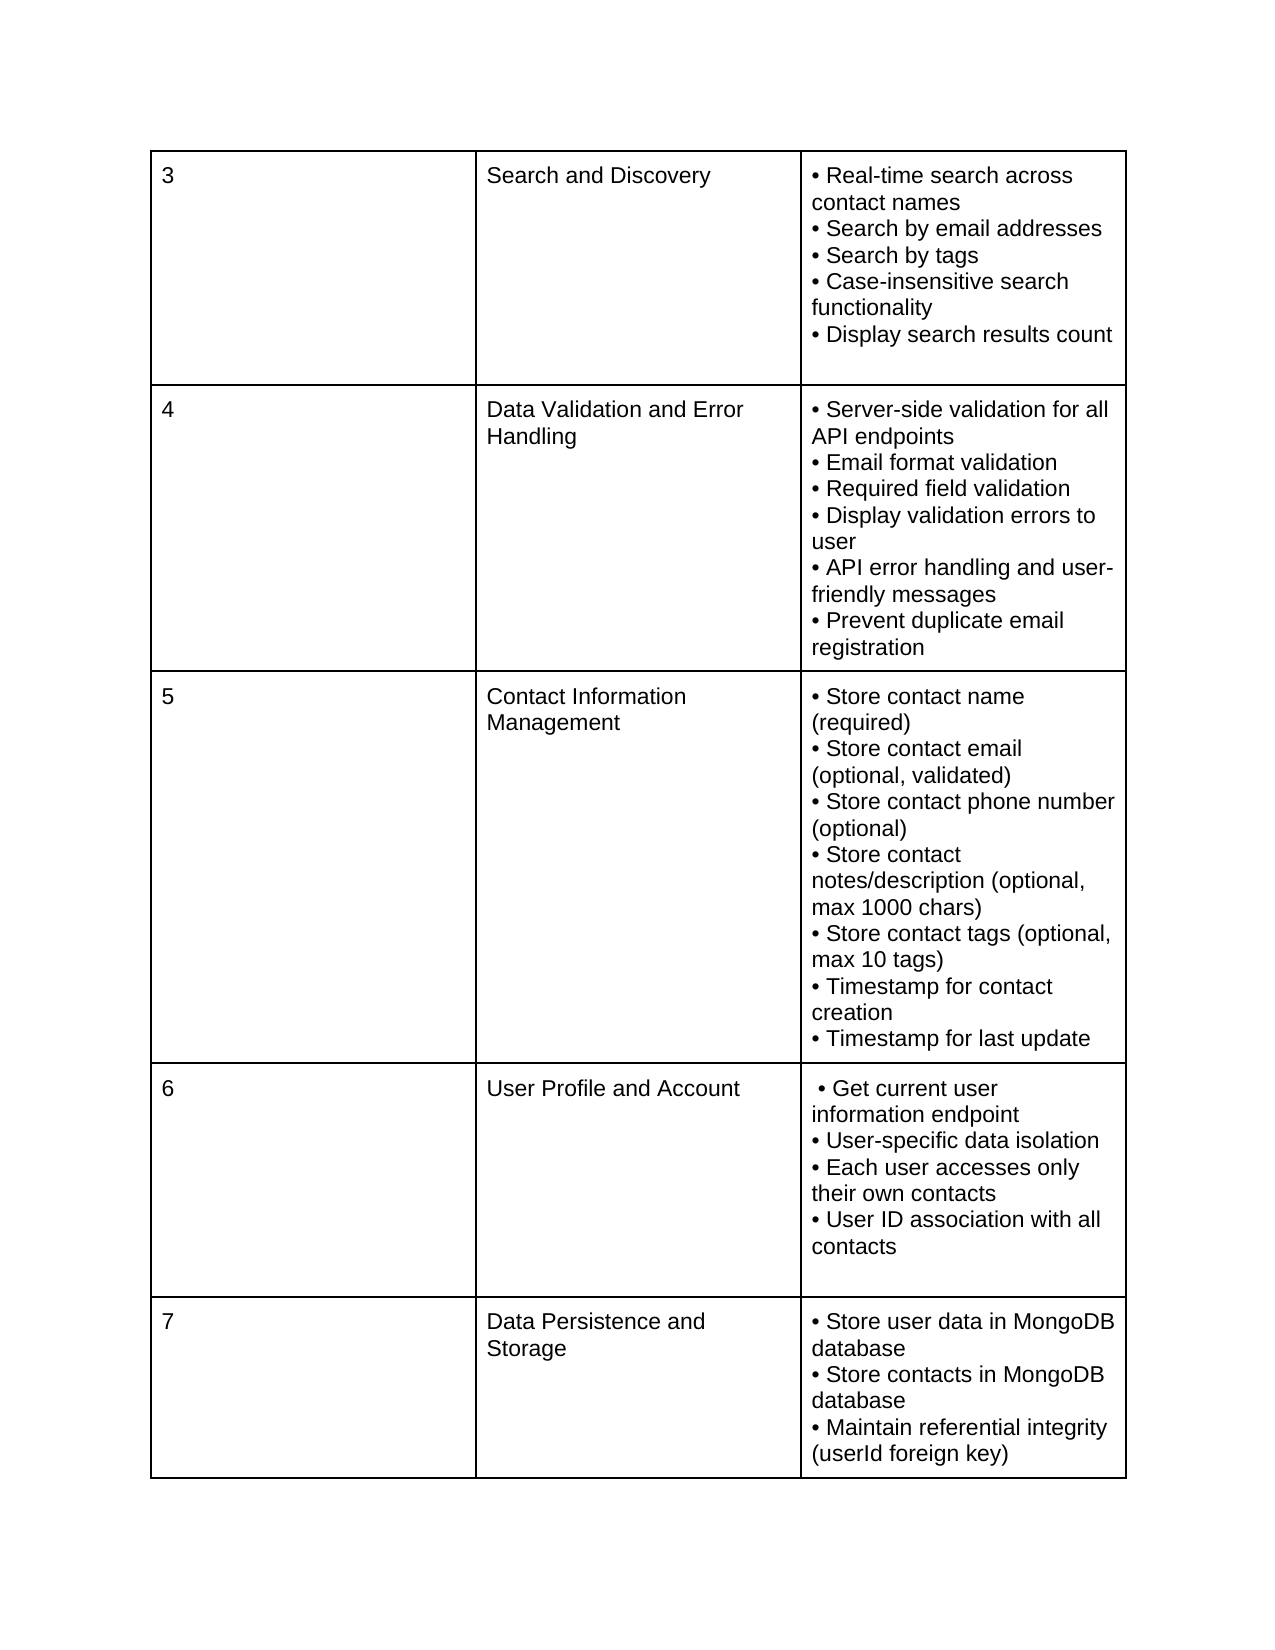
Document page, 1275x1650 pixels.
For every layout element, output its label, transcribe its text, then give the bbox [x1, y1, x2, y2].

table_cell Data Persistence and Storage [477, 1298, 800, 1477]
table_cell 4 [152, 386, 475, 670]
table_cell Data Validation and Error Handling [477, 386, 800, 670]
table_cell • Store contact name (required) • Store contact email (optional, validated) • Store contact phone number (optional) • Store contact notes/description (optional, max 1000 chars) • Store contact tags (optional, max 10 tags) • Timestamp for contact creation • Timestamp for last update [802, 672, 1125, 1062]
table_cell • Get current user information endpoint • User-specific data isolation • Each user accesses only their own contacts • User ID association with all contacts [802, 1064, 1125, 1296]
table_cell 7 [152, 1298, 475, 1477]
table_cell • Real-time search across contact names • Search by email addresses • Search by tags • Case-insensitive search functionality • Display search results count [802, 152, 1125, 384]
table_cell Contact Information Management [477, 672, 800, 1062]
table_cell 3 [152, 152, 475, 384]
table_cell • Server-side validation for all API endpoints • Email format validation • Required field validation • Display validation errors to user • API error handling and user-friendly messages • Prevent duplicate email registration [802, 386, 1125, 670]
table_cell Search and Discovery [477, 152, 800, 384]
table_cell • Store user data in MongoDB database • Store contacts in MongoDB database • Maintain referential integrity (userId foreign key) [802, 1298, 1125, 1477]
table_cell 5 [152, 672, 475, 1062]
table_cell 6 [152, 1064, 475, 1296]
table_cell User Profile and Account [477, 1064, 800, 1296]
